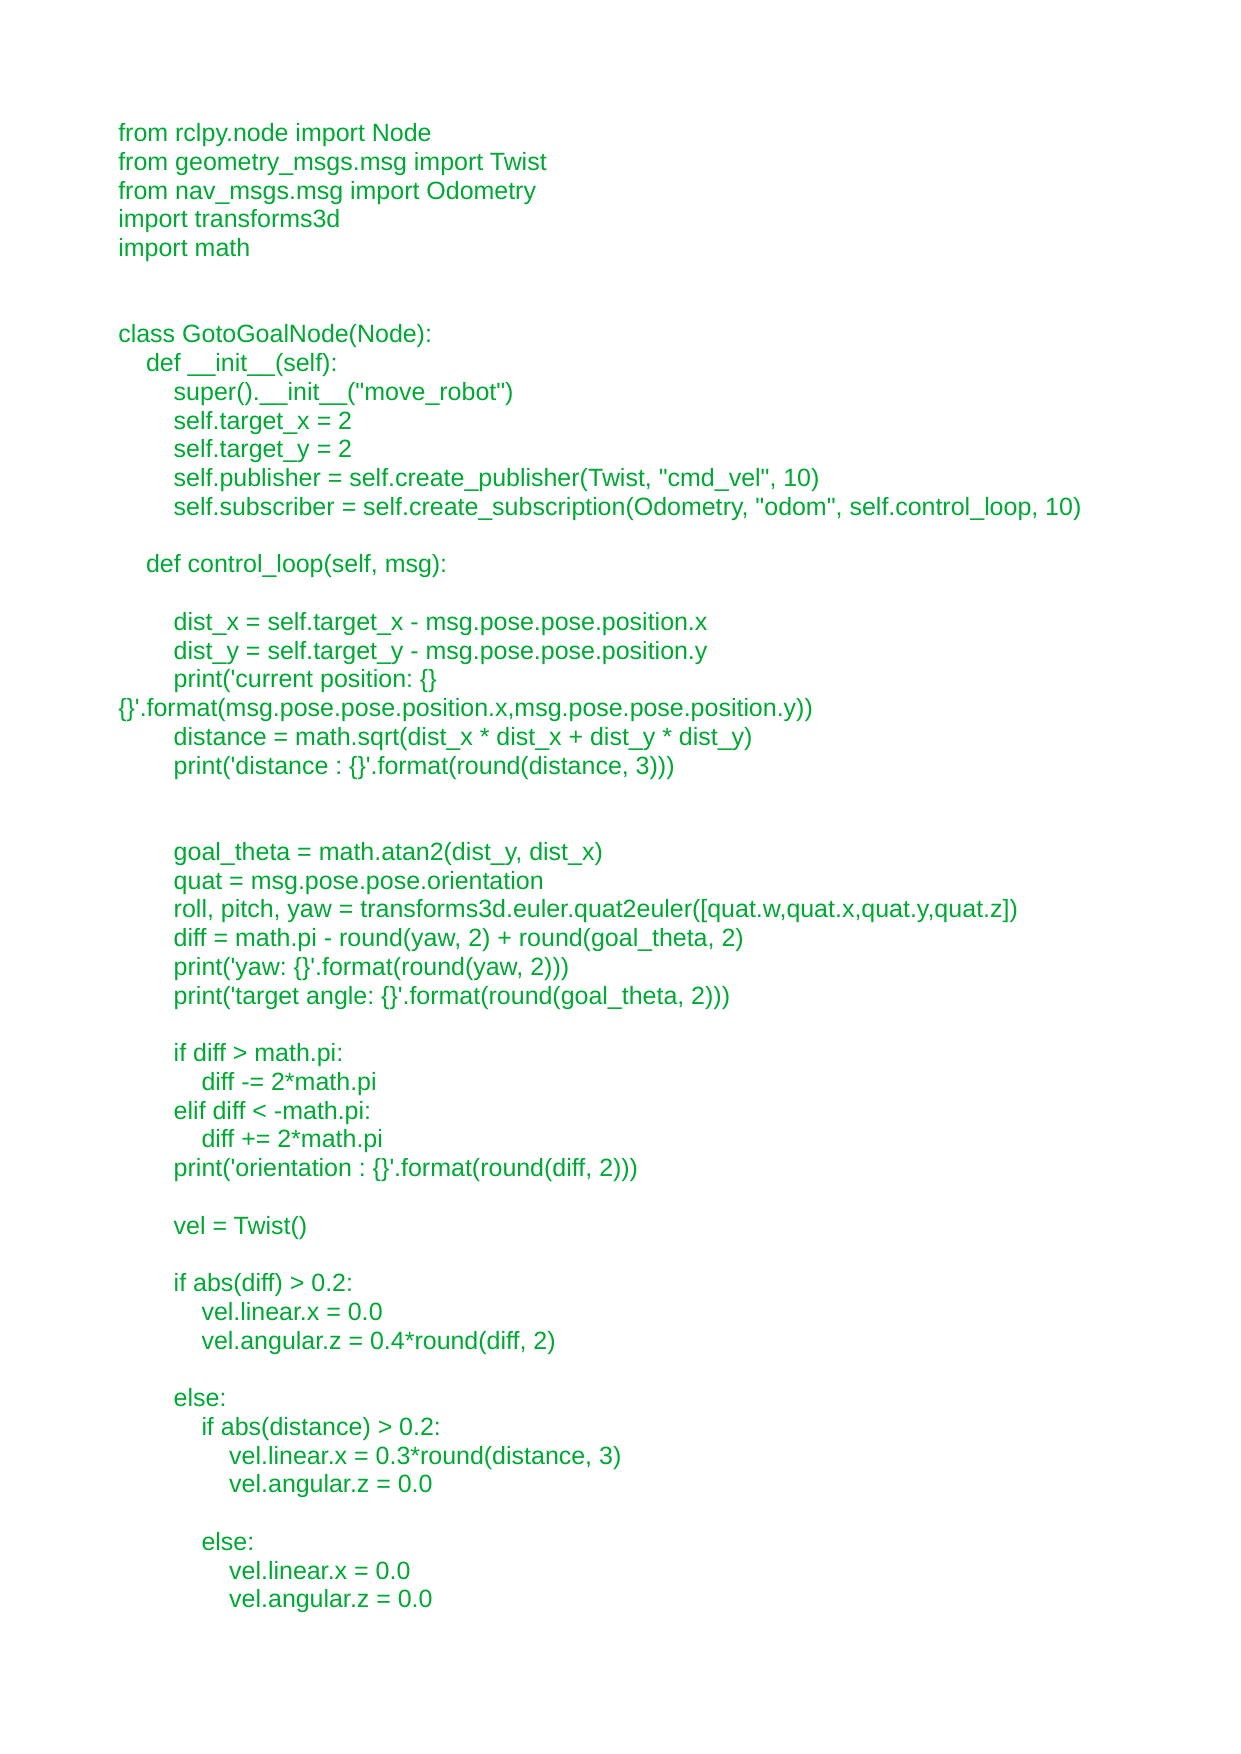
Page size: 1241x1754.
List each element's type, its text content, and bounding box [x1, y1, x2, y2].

text vel.angular.z = 0.0 [118, 1469, 1122, 1498]
text self.target_x = 2 [118, 406, 1122, 434]
text print('orientation : {}'.format(round(diff, 2))) [118, 1153, 1122, 1182]
text dist_x = self.target_x - msg.pose.pose.position.x [118, 607, 1122, 636]
text elif diff < -math.pi: [118, 1096, 1122, 1124]
text class GotoGoalNode(Node): [118, 319, 1122, 348]
text self.publisher = self.create_publisher(Twist, "cmd_vel", 10) [118, 463, 1122, 492]
text from nav_msgs.msg import Odometry [118, 176, 1122, 204]
text goal_theta = math.atan2(dist_y, dist_x) [118, 837, 1122, 866]
text import transforms3d [118, 204, 1122, 233]
text print('target angle: {}'.format(round(goal_theta, 2))) [118, 981, 1122, 1009]
text from rclpy.node import Node [118, 118, 1122, 147]
text print('current position: {} {}'.format(msg.pose.pose.position.x,msg.pose.pose.position.y)) [118, 664, 1122, 722]
text super().__init__("move_robot") [118, 377, 1122, 406]
text else: [118, 1527, 1122, 1556]
text else: [118, 1383, 1122, 1412]
text import math [118, 233, 1122, 262]
text vel.angular.z = 0.4*round(diff, 2) [118, 1326, 1122, 1354]
text print('yaw: {}'.format(round(yaw, 2))) [118, 952, 1122, 981]
text if diff > math.pi: [118, 1038, 1122, 1067]
text vel = Twist() [118, 1211, 1122, 1239]
text roll, pitch, yaw = transforms3d.euler.quat2euler([quat.w,quat.x,quat.y,quat.z]) [118, 894, 1122, 923]
text vel.linear.x = 0.0 [118, 1297, 1122, 1326]
text vel.linear.x = 0.0 [118, 1556, 1122, 1584]
text def control_loop(self, msg): [118, 549, 1122, 578]
text vel.angular.z = 0.0 [118, 1584, 1122, 1613]
text self.subscriber = self.create_subscription(Odometry, "odom", self.control_loop, 10) [118, 492, 1122, 521]
text distance = math.sqrt(dist_x * dist_x + dist_y * dist_y) [118, 722, 1122, 751]
text vel.linear.x = 0.3*round(distance, 3) [118, 1441, 1122, 1469]
text quat = msg.pose.pose.orientation [118, 866, 1122, 894]
text self.target_y = 2 [118, 434, 1122, 463]
text diff = math.pi - round(yaw, 2) + round(goal_theta, 2) [118, 923, 1122, 952]
text diff -= 2*math.pi [118, 1067, 1122, 1096]
text if abs(distance) > 0.2: [118, 1412, 1122, 1441]
text def __init__(self): [118, 348, 1122, 377]
text print('distance : {}'.format(round(distance, 3))) [118, 751, 1122, 779]
text if abs(diff) > 0.2: [118, 1268, 1122, 1297]
text dist_y = self.target_y - msg.pose.pose.position.y [118, 636, 1122, 664]
text from geometry_msgs.msg import Twist [118, 147, 1122, 176]
text diff += 2*math.pi [118, 1124, 1122, 1153]
